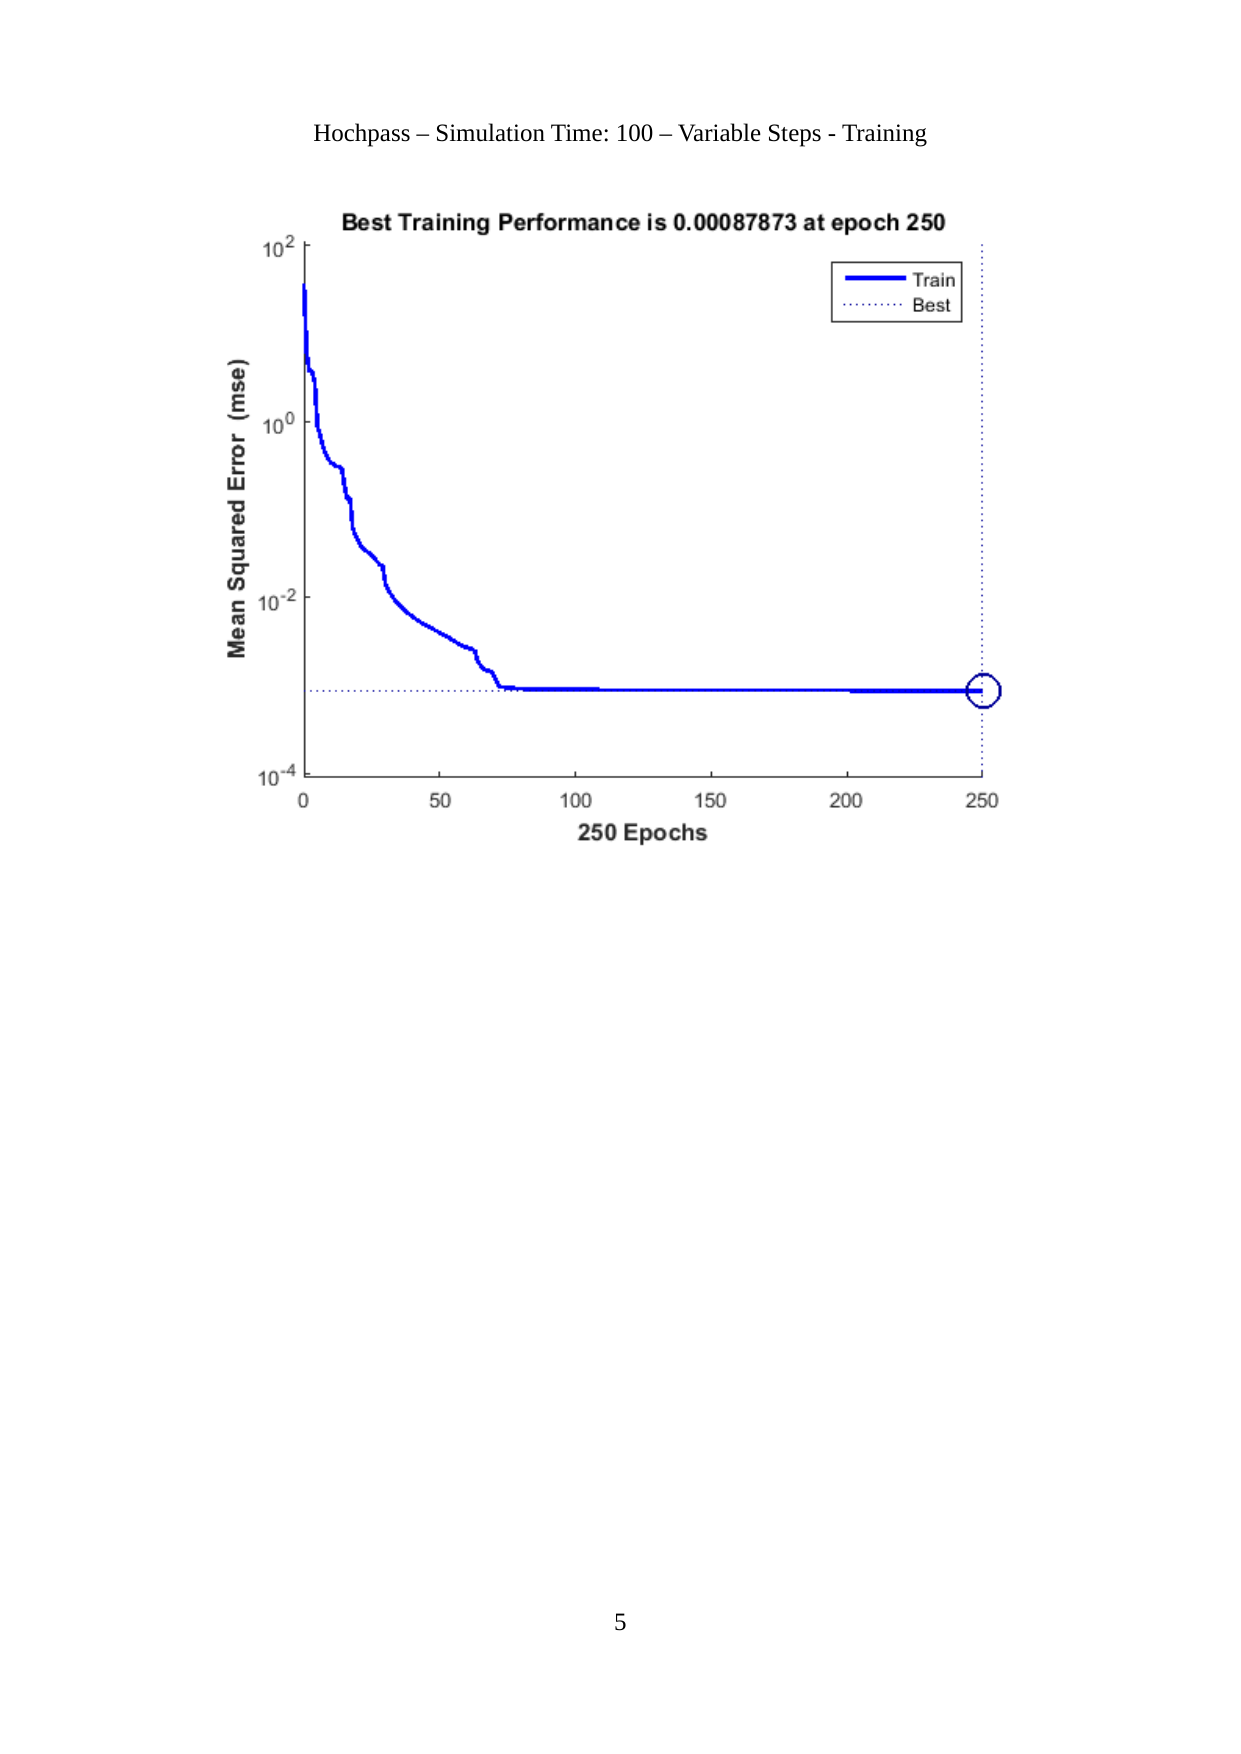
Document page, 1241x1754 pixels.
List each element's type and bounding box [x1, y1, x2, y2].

picture [190, 193, 1066, 850]
